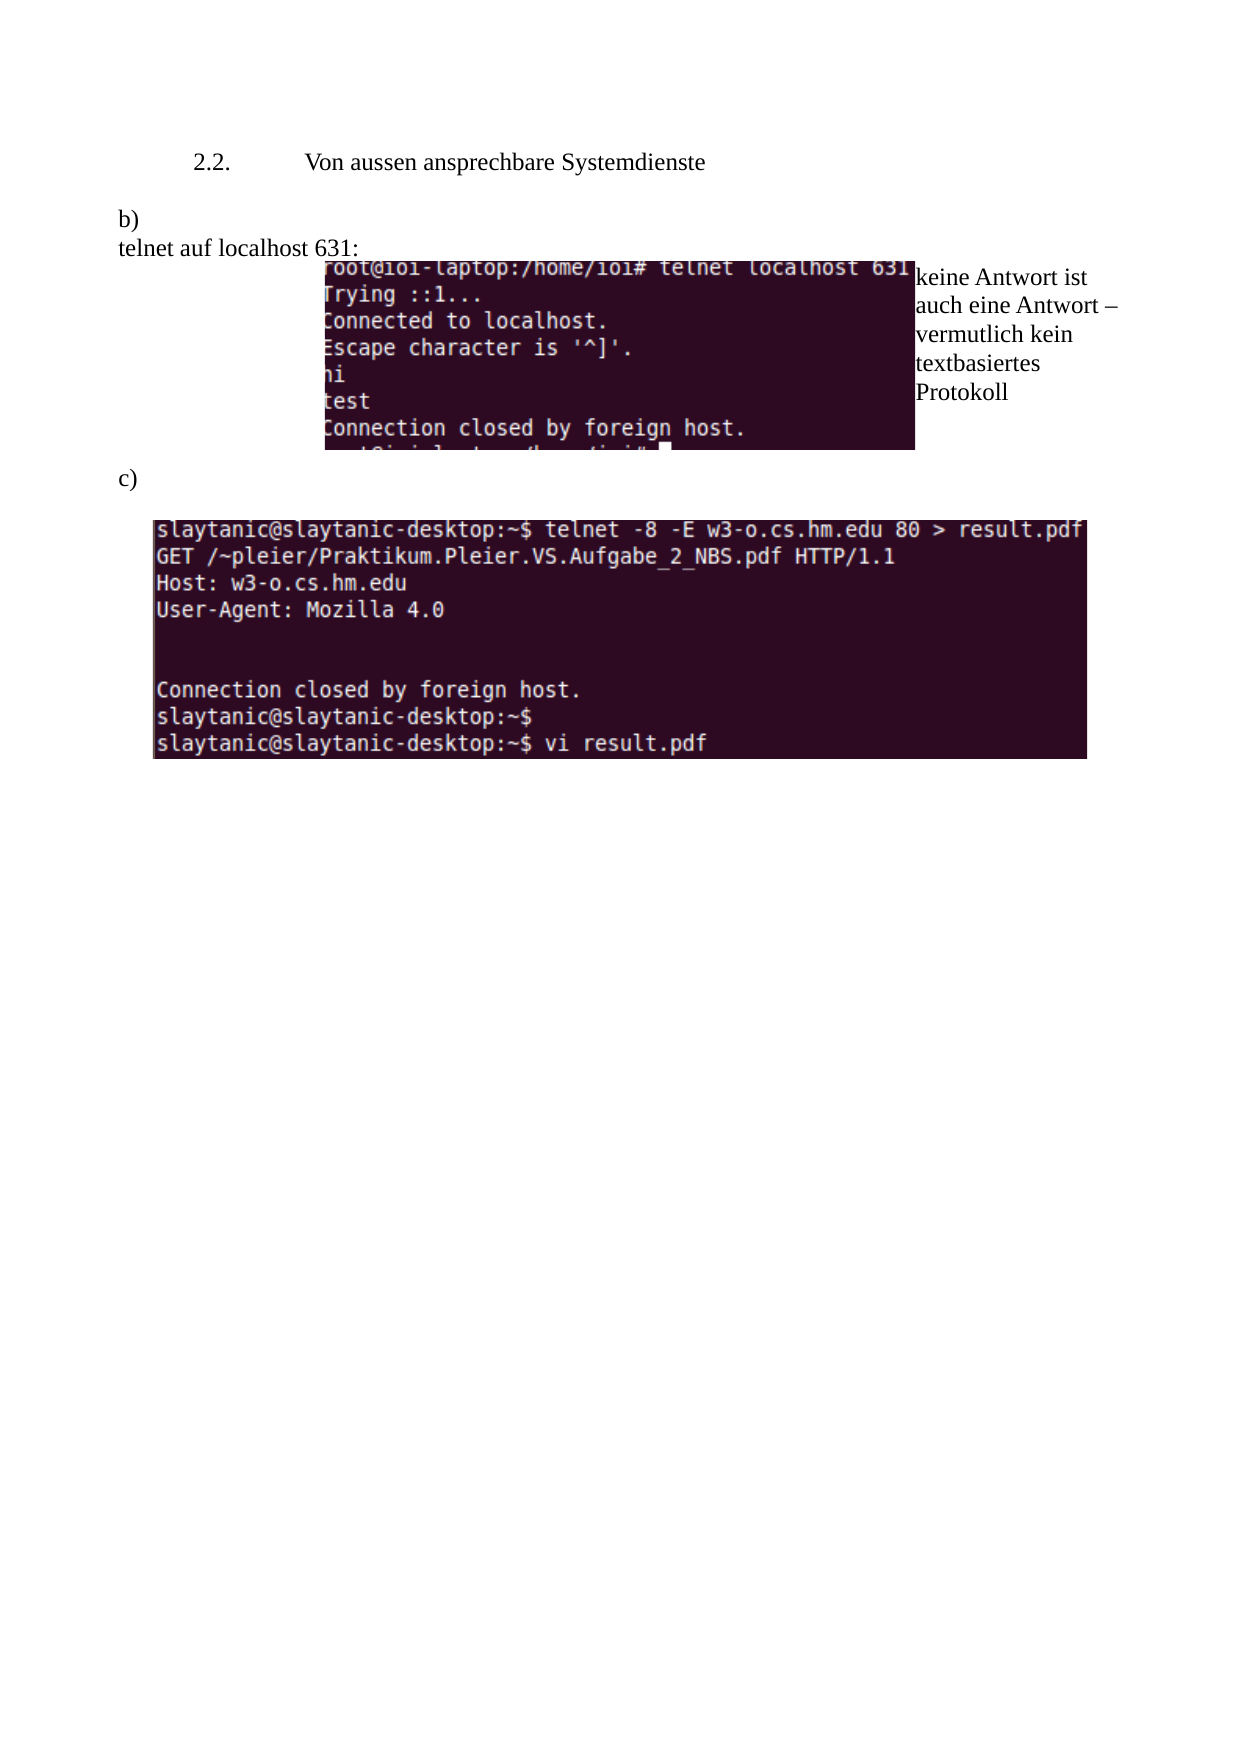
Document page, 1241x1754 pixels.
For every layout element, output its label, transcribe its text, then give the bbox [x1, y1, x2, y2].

picture [152, 520, 1088, 759]
text c) [118, 463, 1122, 492]
text b) [118, 204, 1122, 233]
text telnet auf localhost 631: [118, 233, 1122, 262]
text keine Antwort ist auch eine Antwort – vermutlich kein textbasiertes Protokoll [916, 262, 1122, 406]
picture [324, 261, 916, 450]
list Von aussen ansprechbare Systemdienste [193, 147, 1122, 176]
text [118, 262, 324, 406]
